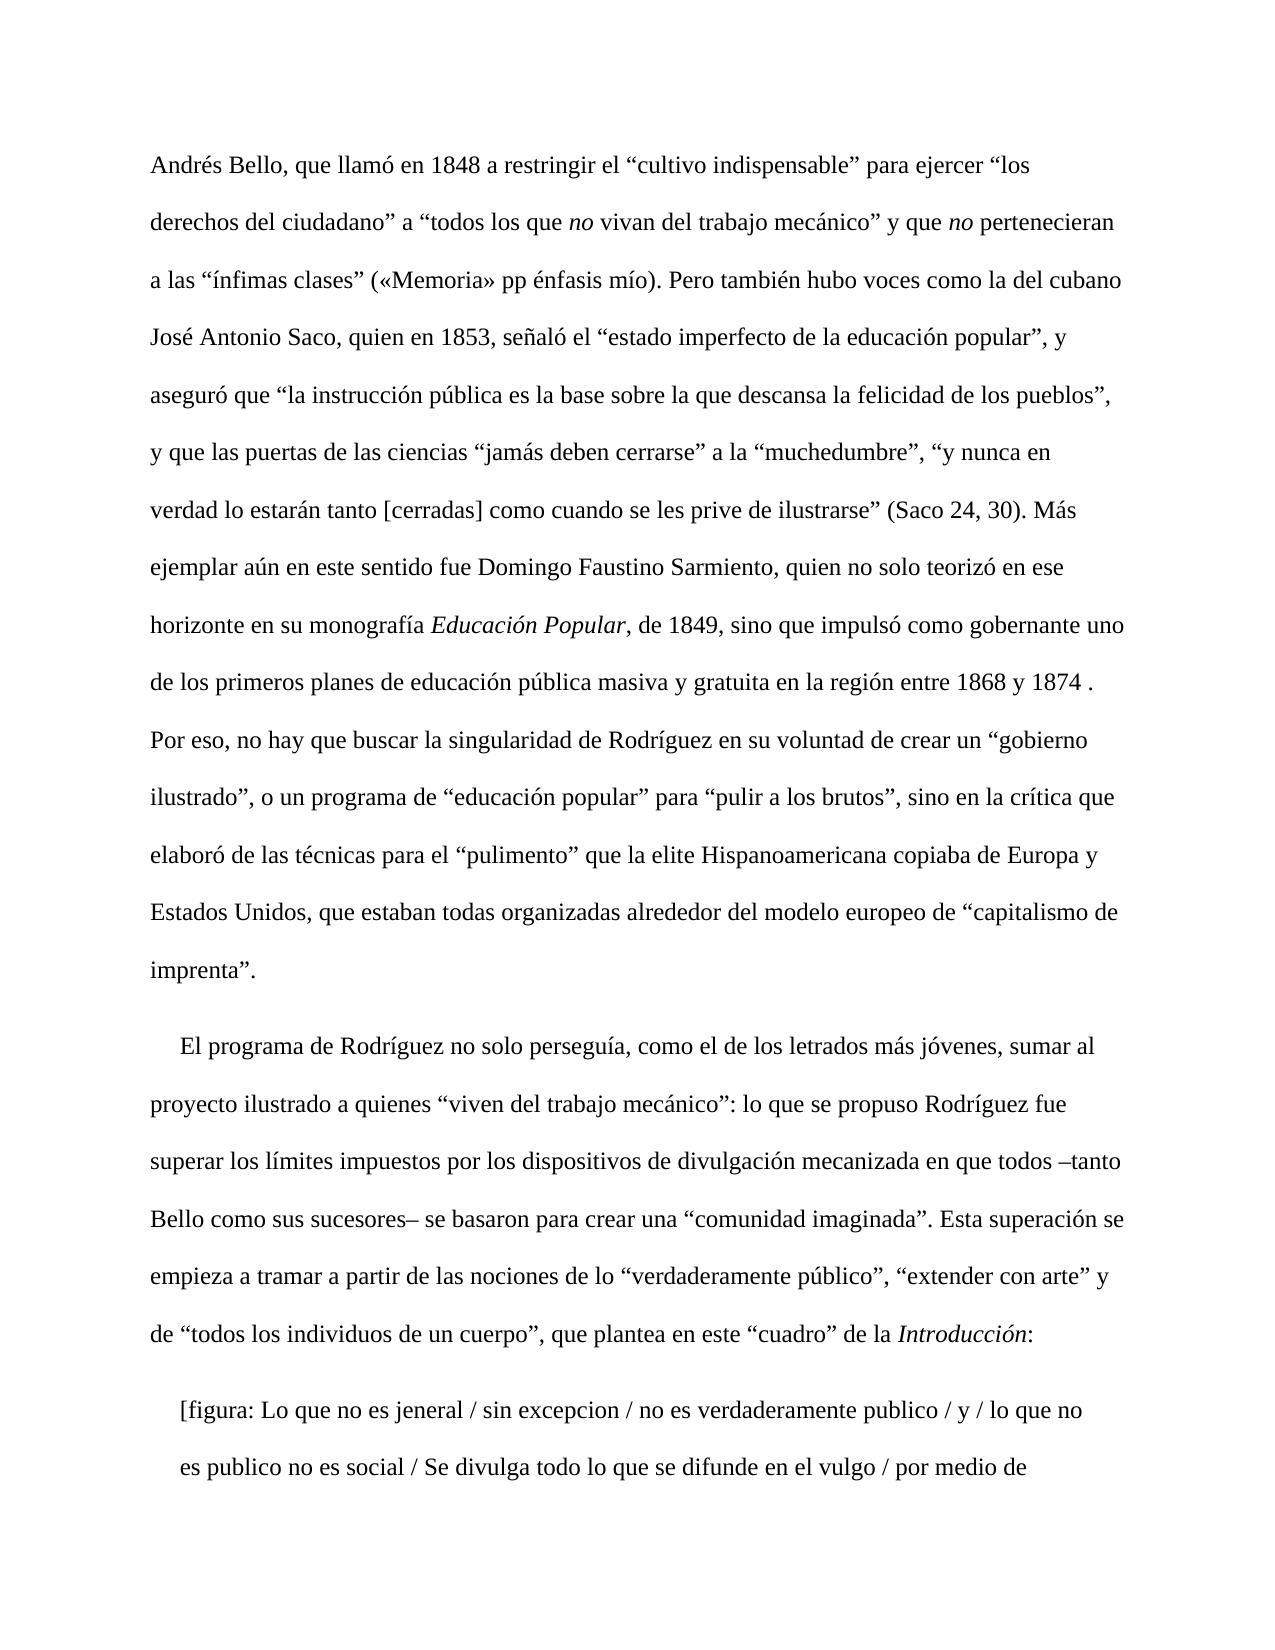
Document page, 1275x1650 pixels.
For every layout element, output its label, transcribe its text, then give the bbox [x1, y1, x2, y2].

text El programa de Rodríguez no solo perseguía, como el de los letrados más jóvenes, sumar al proyecto ilustrado a quienes “viven del trabajo mecánico”: lo que se propuso Rodríguez fue superar los límites impuestos por los dispositivos de divulgación mecanizada en que todos –tanto Bello como sus sucesores– se basaron para crear una “comunidad imaginada”. Esta superación se empieza a tramar a partir de las nociones de lo “verdaderamente público”, “extender con arte” y de “todos los individuos de un cuerpo”, que plantea en este “cuadro” de la Introducción: [150, 1031, 1125, 1347]
text Andrés Bello, que llamó en 1848 a restringir el “cultivo indispensable” para ejercer “los derechos del ciudadano” a “todos los que no vivan del trabajo mecánico” y que no pertenecieran a las “ínfimas clases” («Memoria» pp énfasis mío). Pero también hubo voces como la del cubano José Antonio Saco, quien en 1853, señaló el “estado imperfecto de la educación popular”, y aseguró que “la instrucción pública es la base sobre la que descansa la felicidad de los pueblos”, y que las puertas de las ciencias “jamás deben cerrarse” a la “muchedumbre”, “y nunca en verdad lo estarán tanto [cerradas] como cuando se les prive de ilustrarse” (Saco 24, 30). Más ejemplar aún en este sentido fue Domingo Faustino Sarmiento, quien no solo teorizó en ese horizonte en su monografía Educación Popular, de 1849, sino que impulsó como gobernante uno de los primeros planes de educación pública masiva y gratuita en la región entre 1868 y 1874 . Por eso, no hay que buscar la singularidad de Rodríguez en su voluntad de crear un “gobierno ilustrado”, o un programa de “educación popular” para “pulir a los brutos”, sino en la crítica que elaboró de las técnicas para el “pulimento” que la elite Hispanoamericana copiaba de Europa y Estados Unidos, que estaban todas organizadas alrededor del modelo europeo de “capitalismo de imprenta”. [150, 150, 1125, 984]
text [figura: Lo que no es jeneral / sin excepcion / no es verdaderamente publico / y / lo que no es publico no es social / Se divulga todo lo que se difunde en el vulgo / por medio de [179, 1395, 1096, 1481]
